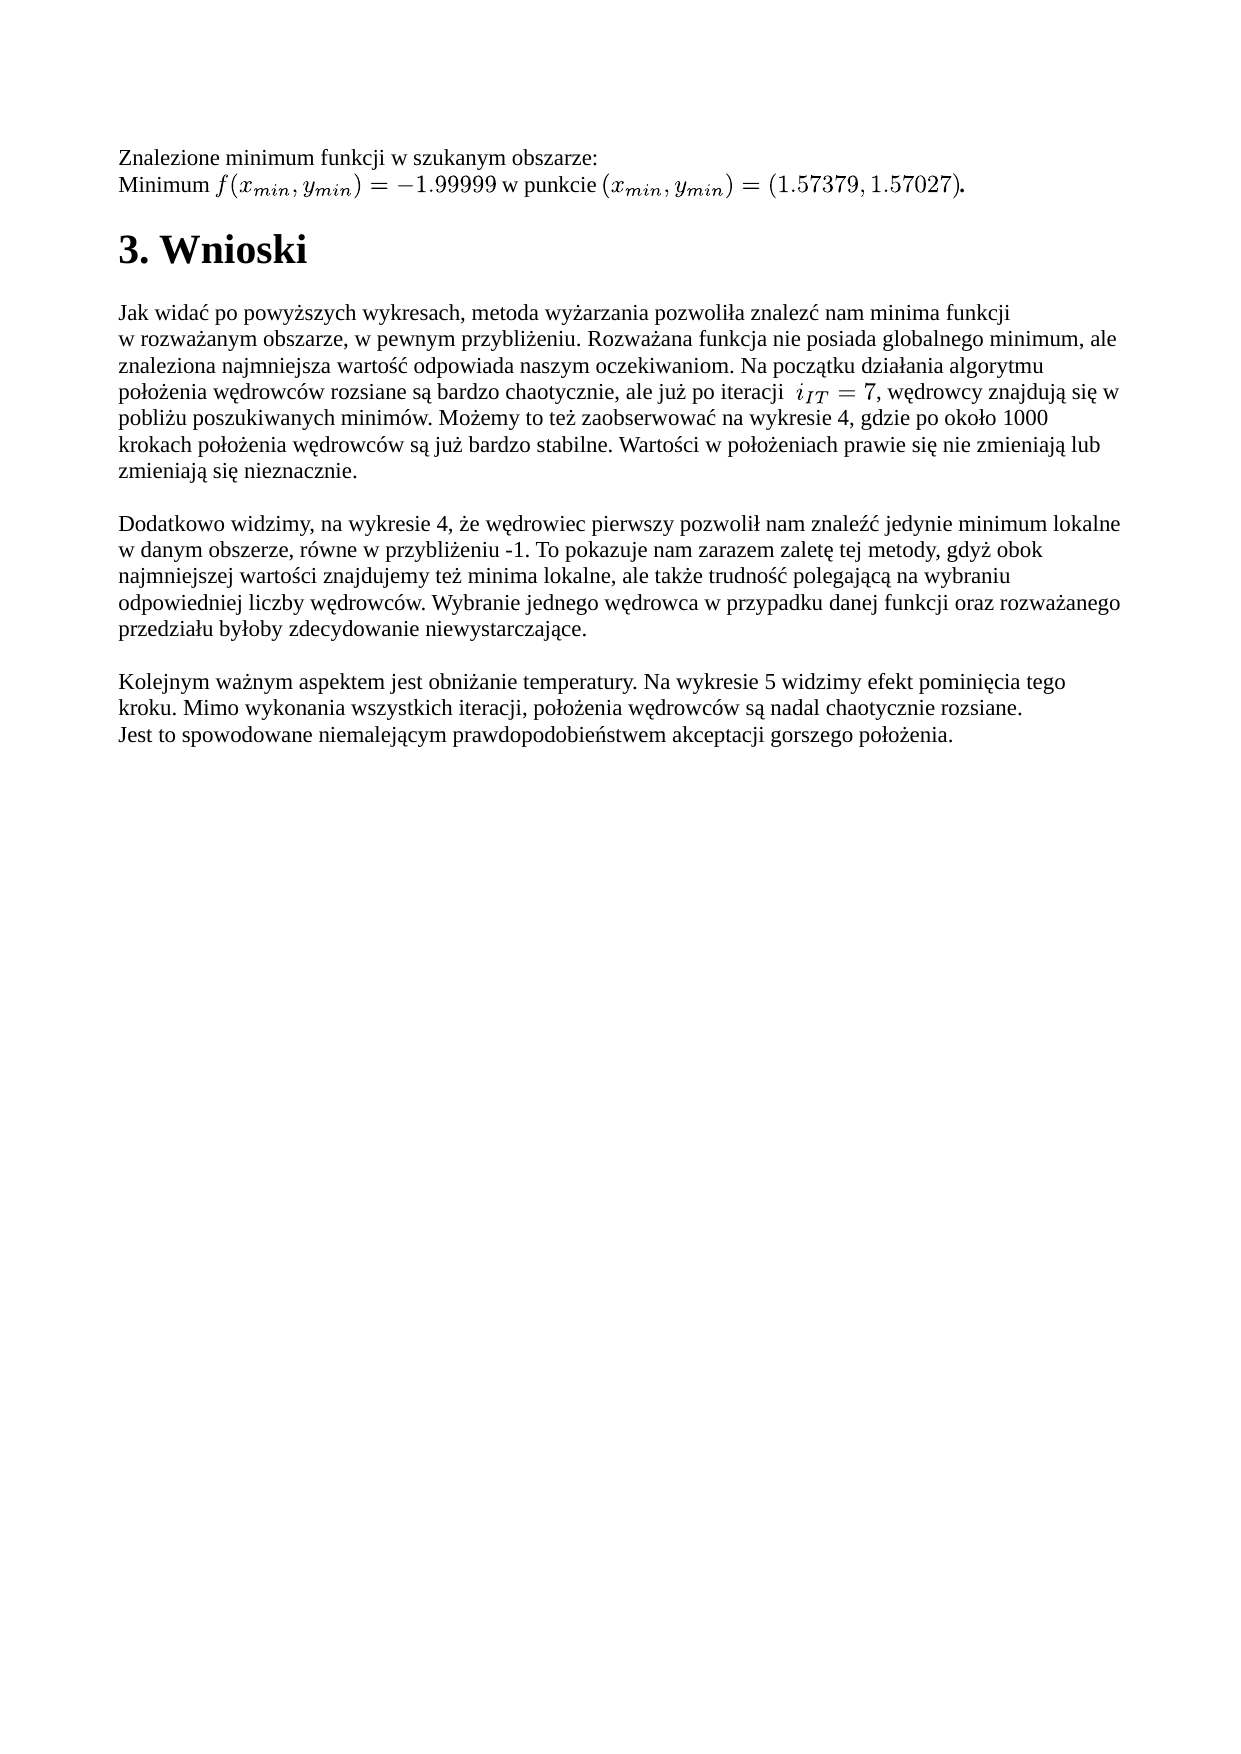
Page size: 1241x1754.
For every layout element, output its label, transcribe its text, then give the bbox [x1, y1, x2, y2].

text Dodatkowo widzimy, na wykresie 4, że wędrowiec pierwszy pozwolił nam znaleźć jedynie minimum lokalne w danym obszerze, równe w przybliżeniu -1. To pokazuje nam zarazem zaletę tej metody, gdyż obok najmniejszej wartości znajdujemy też minima lokalne, ale także trudność polegającą na wybraniu odpowiedniej liczby wędrowców. Wybranie jednego wędrowca w przypadku danej funkcji oraz rozważanego przedziału byłoby zdecydowanie niewystarczające. [118, 510, 1122, 642]
text Kolejnym ważnym aspektem jest obniżanie temperatury. Na wykresie 5 widzimy efekt pominięcia tego kroku. Mimo wykonania wszystkich iteracji, położenia wędrowców są nadal chaotycznie rozsiane. [118, 668, 1122, 721]
text w rozważanym obszarze, w pewnym przybliżeniu. Rozważana funkcja nie posiada globalnego minimum, ale znaleziona najmniejsza wartość odpowiada naszym oczekiwaniom. Na początku działania algorytmu położenia wędrowców rozsiane są bardzo chaotycznie, ale już po iteracji , wędrowcy znajdują się w pobliżu poszukiwanych minimów. Możemy to też zaobserwować na wykresie 4, gdzie po około 1000 krokach położenia wędrowców są już bardzo stabilne. Wartości w położeniach prawie się nie zmieniają lub zmieniają się nieznacznie. [118, 325, 1122, 483]
text Znalezione minimum funkcji w szukanym obszarze: [118, 144, 1122, 171]
text Jak widać po powyższych wykresach, metoda wyżarzania pozwoliła znalezć nam minima funkcji [118, 299, 1122, 325]
text Jest to spowodowane niemalejącym prawdopodobieństwem akceptacji gorszego położenia. [118, 721, 1122, 747]
text 3. Wnioski [118, 225, 1122, 273]
text Minimum w punkcie . [118, 171, 1122, 198]
